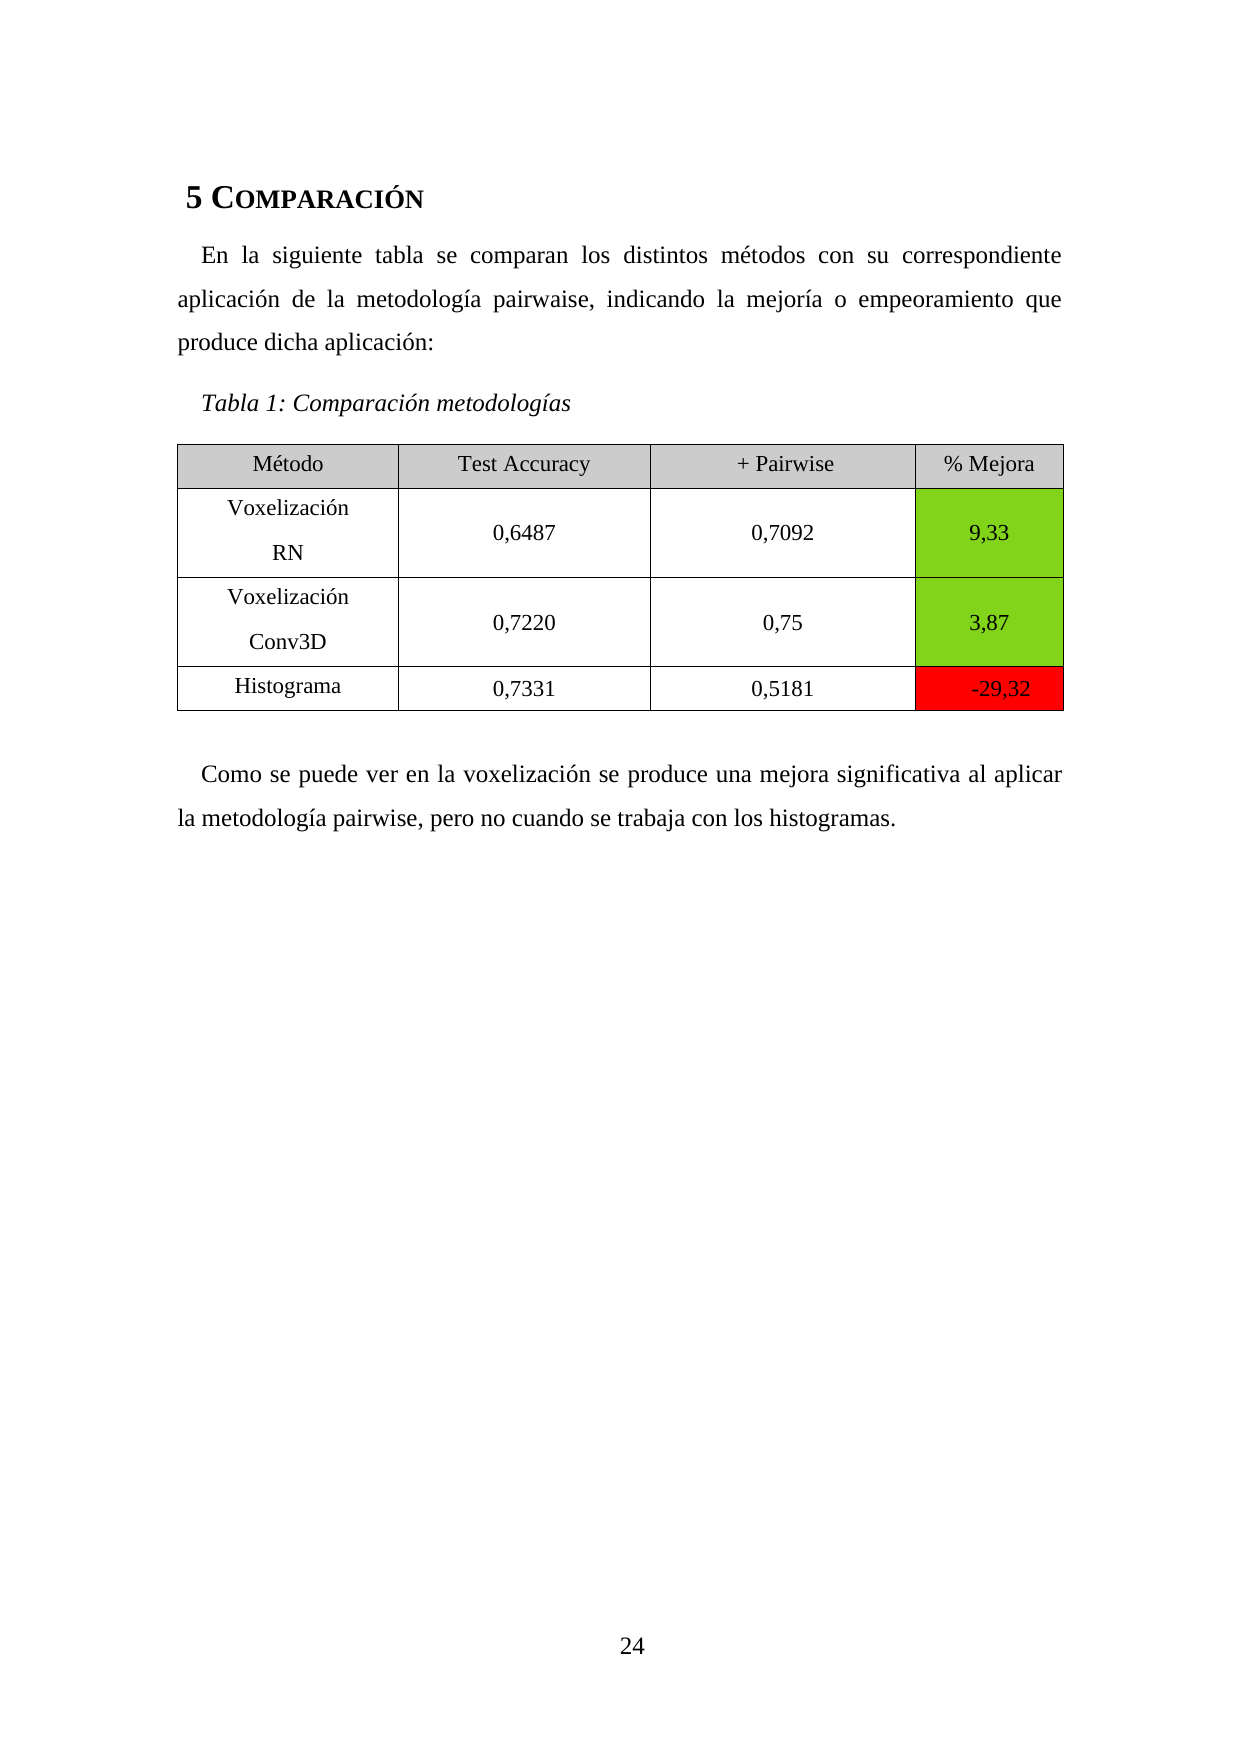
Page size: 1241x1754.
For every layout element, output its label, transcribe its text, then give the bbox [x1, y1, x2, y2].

table_header % Mejora [916, 445, 1063, 488]
table_cell Voxelización Conv3D [178, 578, 398, 666]
text Como se puede ver en la voxelización se produce una mejora significativa al aplicar la metodología pairwise, pero no cuando se trabaja con los histogramas. [177, 759, 1063, 831]
table_header Método [178, 445, 398, 488]
text Tabla 1: Comparación metodologías [177, 388, 1063, 417]
text En la siguiente tabla se comparan los distintos métodos con su correspondiente aplicación de la metodología pairwaise, indicando la mejoría o empeoramiento que produce dicha aplicación: [177, 241, 1063, 356]
table_cell 0,6487 [399, 489, 650, 577]
table_cell 9,33 [916, 489, 1063, 577]
table_header Test Accuracy [399, 445, 650, 488]
subtitle Comparación [177, 177, 1063, 216]
table_cell 0,75 [651, 578, 915, 666]
table_cell 3,87 [916, 578, 1063, 666]
table_cell -29,32 [916, 667, 1063, 710]
table_cell 0,7331 [399, 667, 650, 710]
table_header + Pairwise [651, 445, 915, 488]
table_cell Histograma [178, 667, 398, 710]
table_cell 0,5181 [651, 667, 915, 710]
table_cell Voxelización RN [178, 489, 398, 577]
table_cell 0,7220 [399, 578, 650, 666]
table_cell 0,7092 [651, 489, 915, 577]
